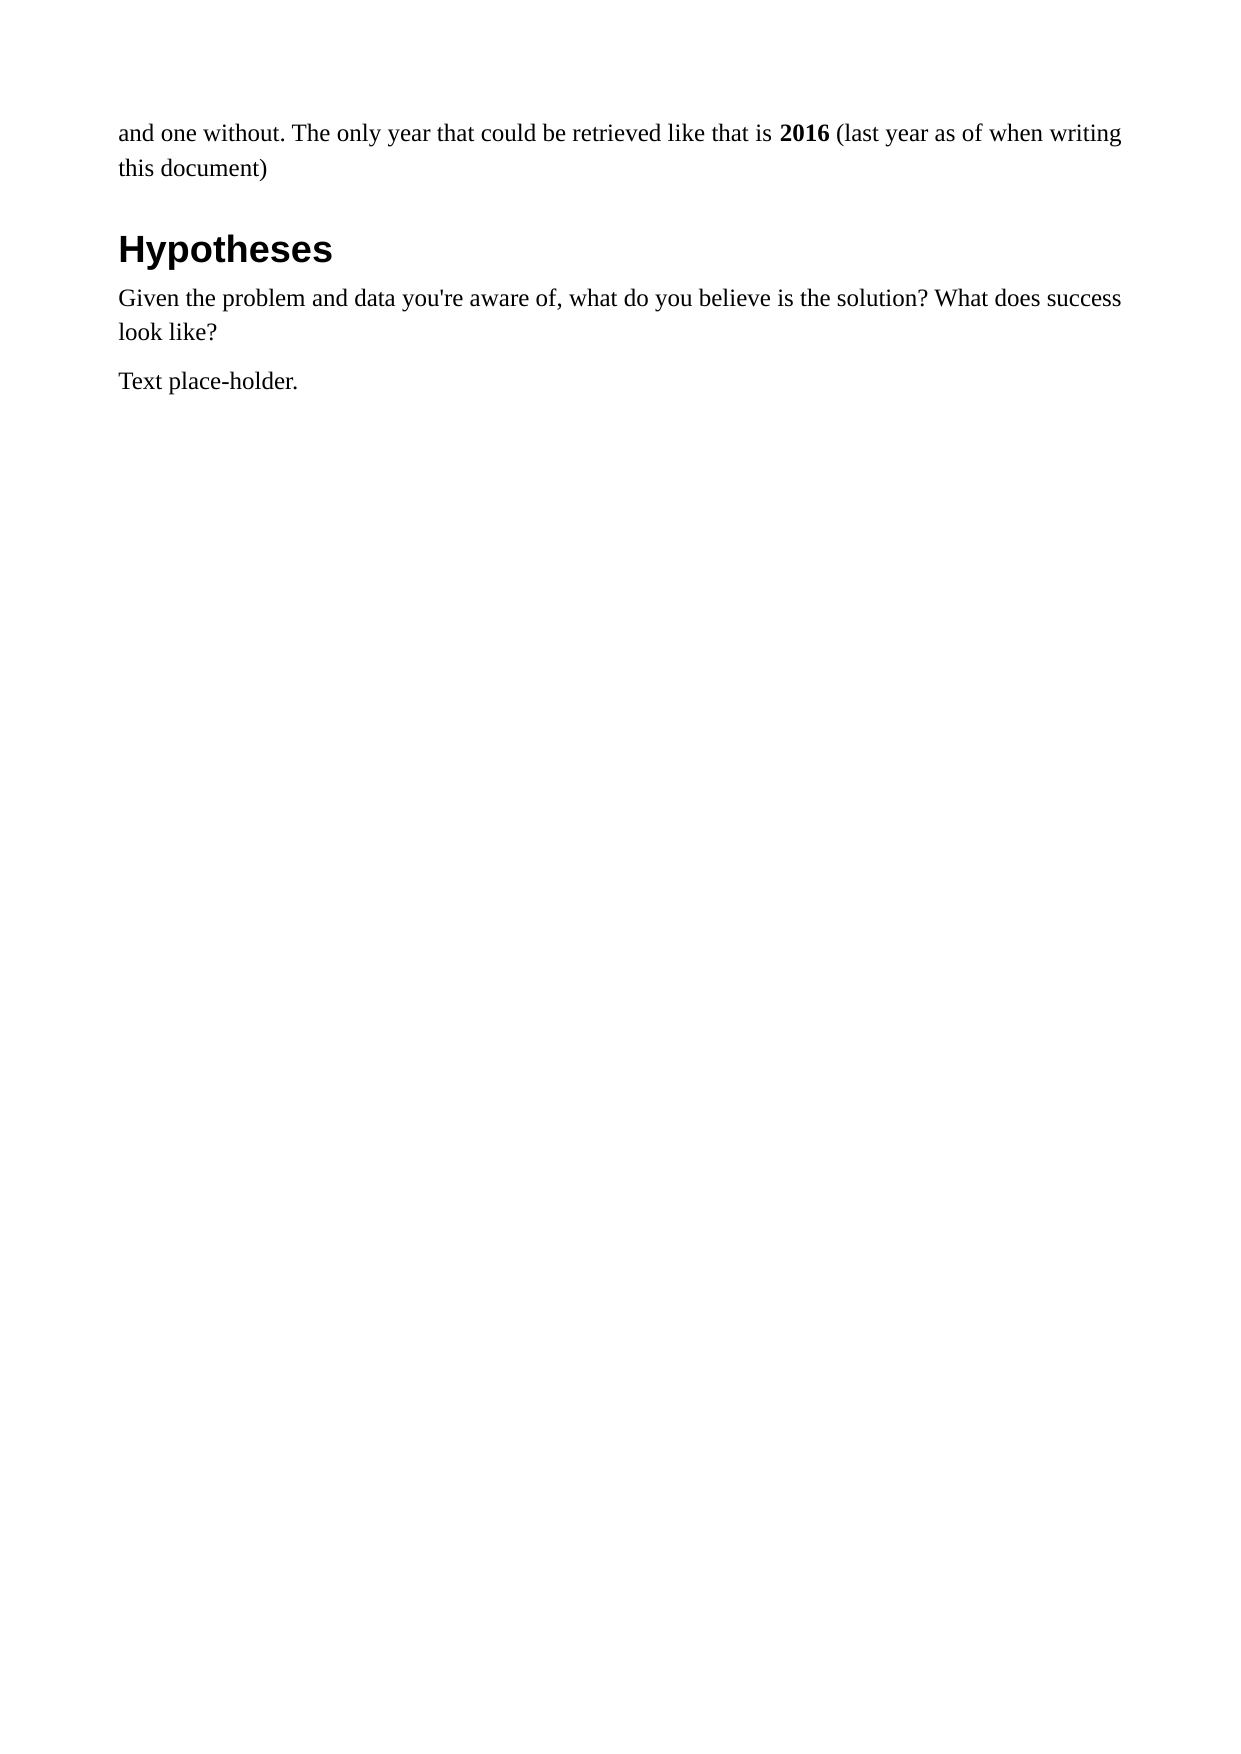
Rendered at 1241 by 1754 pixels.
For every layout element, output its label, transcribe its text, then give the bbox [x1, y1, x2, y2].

text and one without. The only year that could be retrieved like that is 2016 (last year as of when writing this document) [118, 118, 1122, 181]
subtitle Hypotheses [118, 227, 1122, 270]
text Given the problem and data you're aware of, what do you believe is the solution? What does success look like? [118, 283, 1122, 346]
text Text place-holder. [118, 366, 1122, 395]
